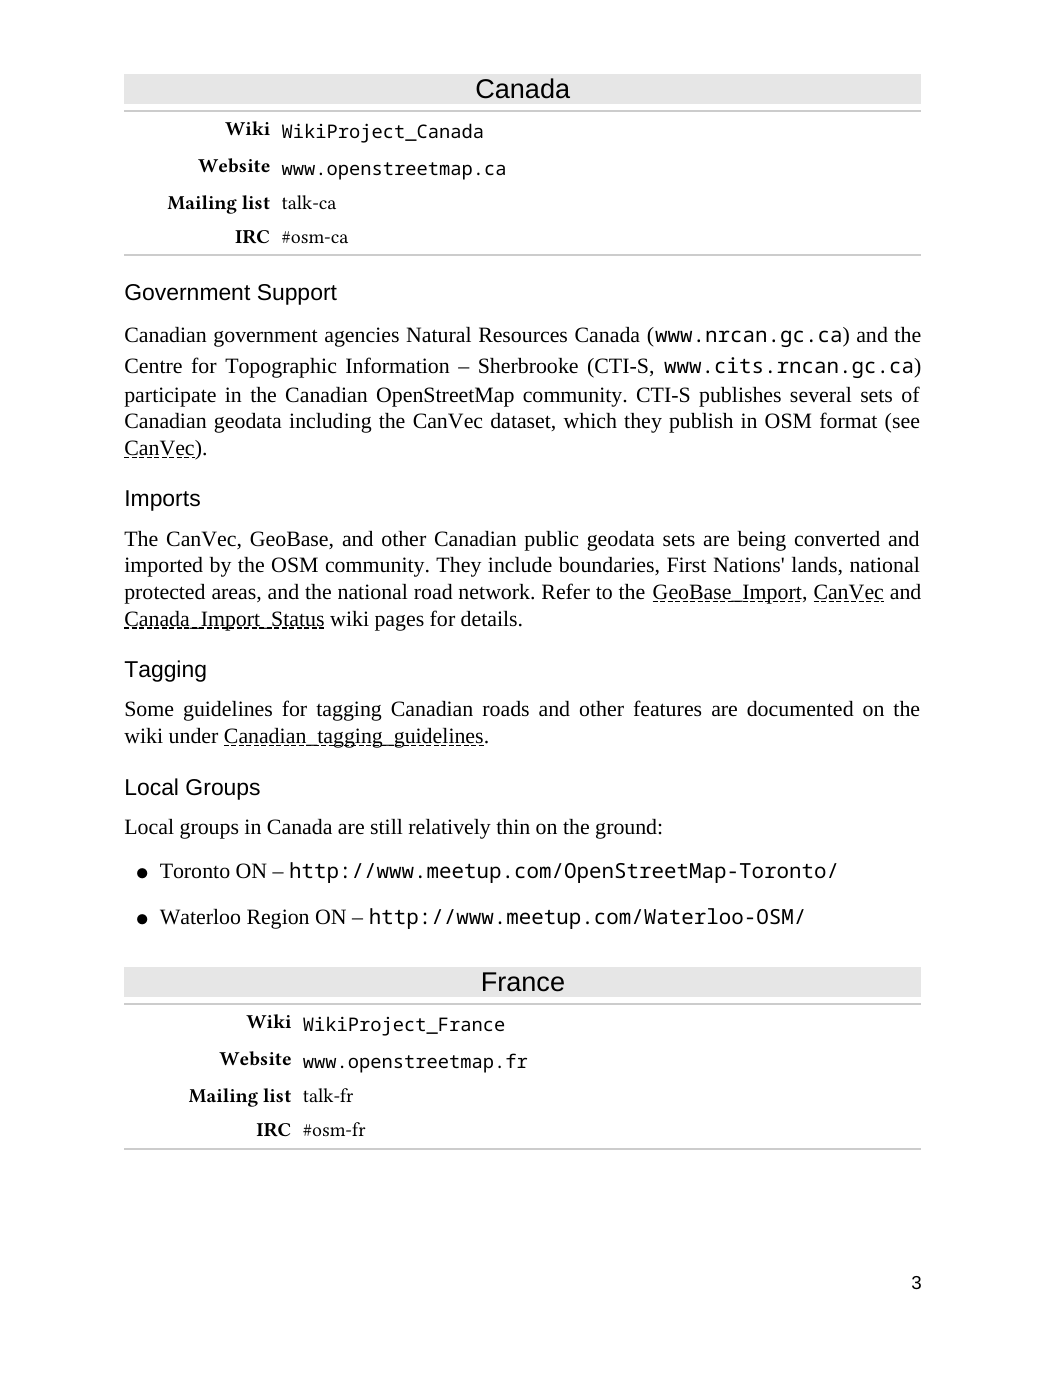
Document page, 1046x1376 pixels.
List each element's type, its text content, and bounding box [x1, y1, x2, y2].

table_cell Mailing list [124, 1079, 297, 1113]
subtitle Local Groups [124, 774, 921, 800]
table_cell www.openstreetmap.ca [276, 149, 921, 186]
table_cell www.openstreetmap.fr [297, 1043, 921, 1079]
text Canadian government agencies Natural Resources Canada (www.nrcan.gc.ca) and the Centre for Topographic Information – Sherbrooke (CTI-S, www.cits.rncan.gc.ca) parti­cipate in the Canadian OpenStreetMap community. CTI-S publishes several sets of Cana­dian geodata including the CanVec dataset, which they publish in OSM format (see CanVec). [124, 320, 921, 460]
table_cell Website [124, 149, 276, 186]
table_cell IRC [124, 220, 276, 254]
text The CanVec, GeoBase, and other Canadian public geodata sets are being converted and imported by the OSM community. They include boundaries, First Nations' lands, national protected areas, and the national road network. Refer to the GeoBase_Import, CanVec and Canada_Import_Status wiki pages for details. [124, 527, 921, 631]
table_header WikiProject_France [297, 1005, 921, 1042]
table_cell talk-ca [276, 186, 921, 220]
text Local groups in Canada are still relatively thin on the ground: [124, 815, 921, 839]
subtitle Tagging [124, 657, 921, 682]
subtitle France [124, 967, 921, 997]
text Some guidelines for tagging Canadian roads and other features are documented on the wiki under Canadian_tagging_guidelines. [124, 697, 921, 748]
subtitle Government Support [124, 280, 921, 306]
table_cell Mailing list [124, 186, 276, 220]
list Waterloo Region ON – http://www.meetup.com/Waterloo-OSM/ [136, 902, 921, 931]
table_cell #osm-ca [276, 220, 921, 254]
table_header Wiki [124, 112, 276, 149]
table_header WikiProject_Canada [276, 112, 921, 149]
table_cell Website [124, 1043, 297, 1079]
table_cell talk-fr [297, 1079, 921, 1113]
table_header Wiki [124, 1005, 297, 1042]
subtitle Imports [124, 486, 921, 512]
table_cell IRC [124, 1114, 297, 1147]
table_cell #osm-fr [297, 1114, 921, 1147]
subtitle Canada [124, 74, 921, 104]
list Toronto ON – http://www.meetup.com/OpenStreetMap-Toronto/ [136, 856, 921, 884]
